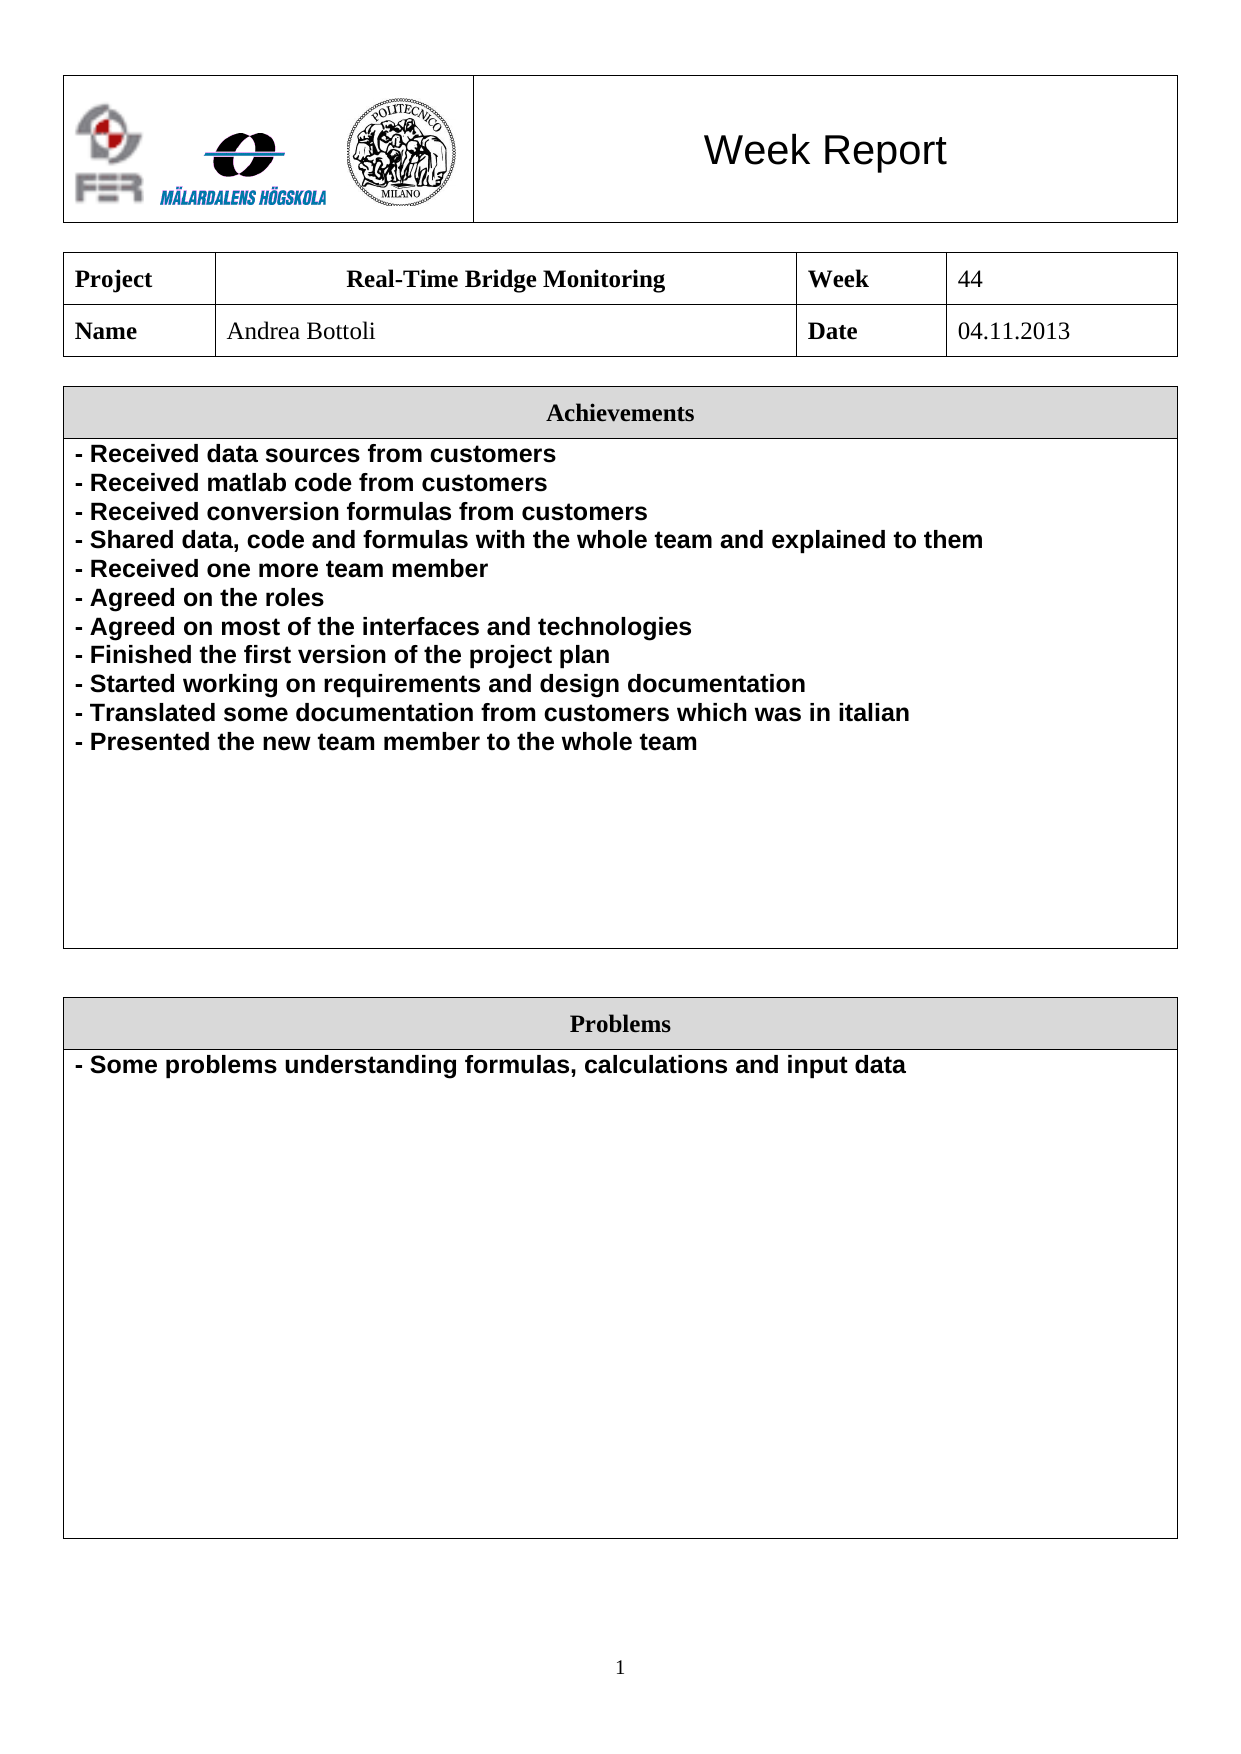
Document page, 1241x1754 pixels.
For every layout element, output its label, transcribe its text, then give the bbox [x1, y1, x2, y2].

table_cell [63, 223, 215, 252]
table_cell [63, 357, 1177, 386]
table_cell Project [64, 253, 215, 304]
table_cell [712, 223, 946, 252]
table_cell 44 [947, 253, 1177, 304]
table_cell Achievements [64, 387, 1177, 438]
table_header [64, 76, 473, 222]
table_header Problems [64, 998, 1177, 1049]
table_cell - Received data sources from customers - Received matlab code from customers - Received conversion formulas from customers - Shared data, code and formulas with the whole team and explained to them - Received one more team member - Agreed on the roles - Agreed on most of the interfaces and technologies - Finished the first version of the project plan - Started working on requirements and design documentation - Translated some documentation from customers which was in italian - Presented the new team member to the whole team [64, 439, 1177, 948]
table_cell Week [797, 253, 946, 304]
table_cell [946, 223, 1177, 252]
table_cell 04.11.2013 [947, 305, 1177, 356]
table_header Week Report [474, 76, 1177, 222]
table_cell [215, 223, 712, 252]
table_cell Name [64, 305, 215, 356]
table_cell Date [797, 305, 946, 356]
picture [347, 98, 457, 206]
table_cell Andrea Bottoli [216, 305, 796, 356]
table_cell - Some problems understanding formulas, calculations and input data [64, 1050, 1177, 1537]
picture [160, 133, 326, 205]
picture [74, 90, 144, 217]
table_cell Real-Time Bridge Monitoring [216, 253, 796, 304]
